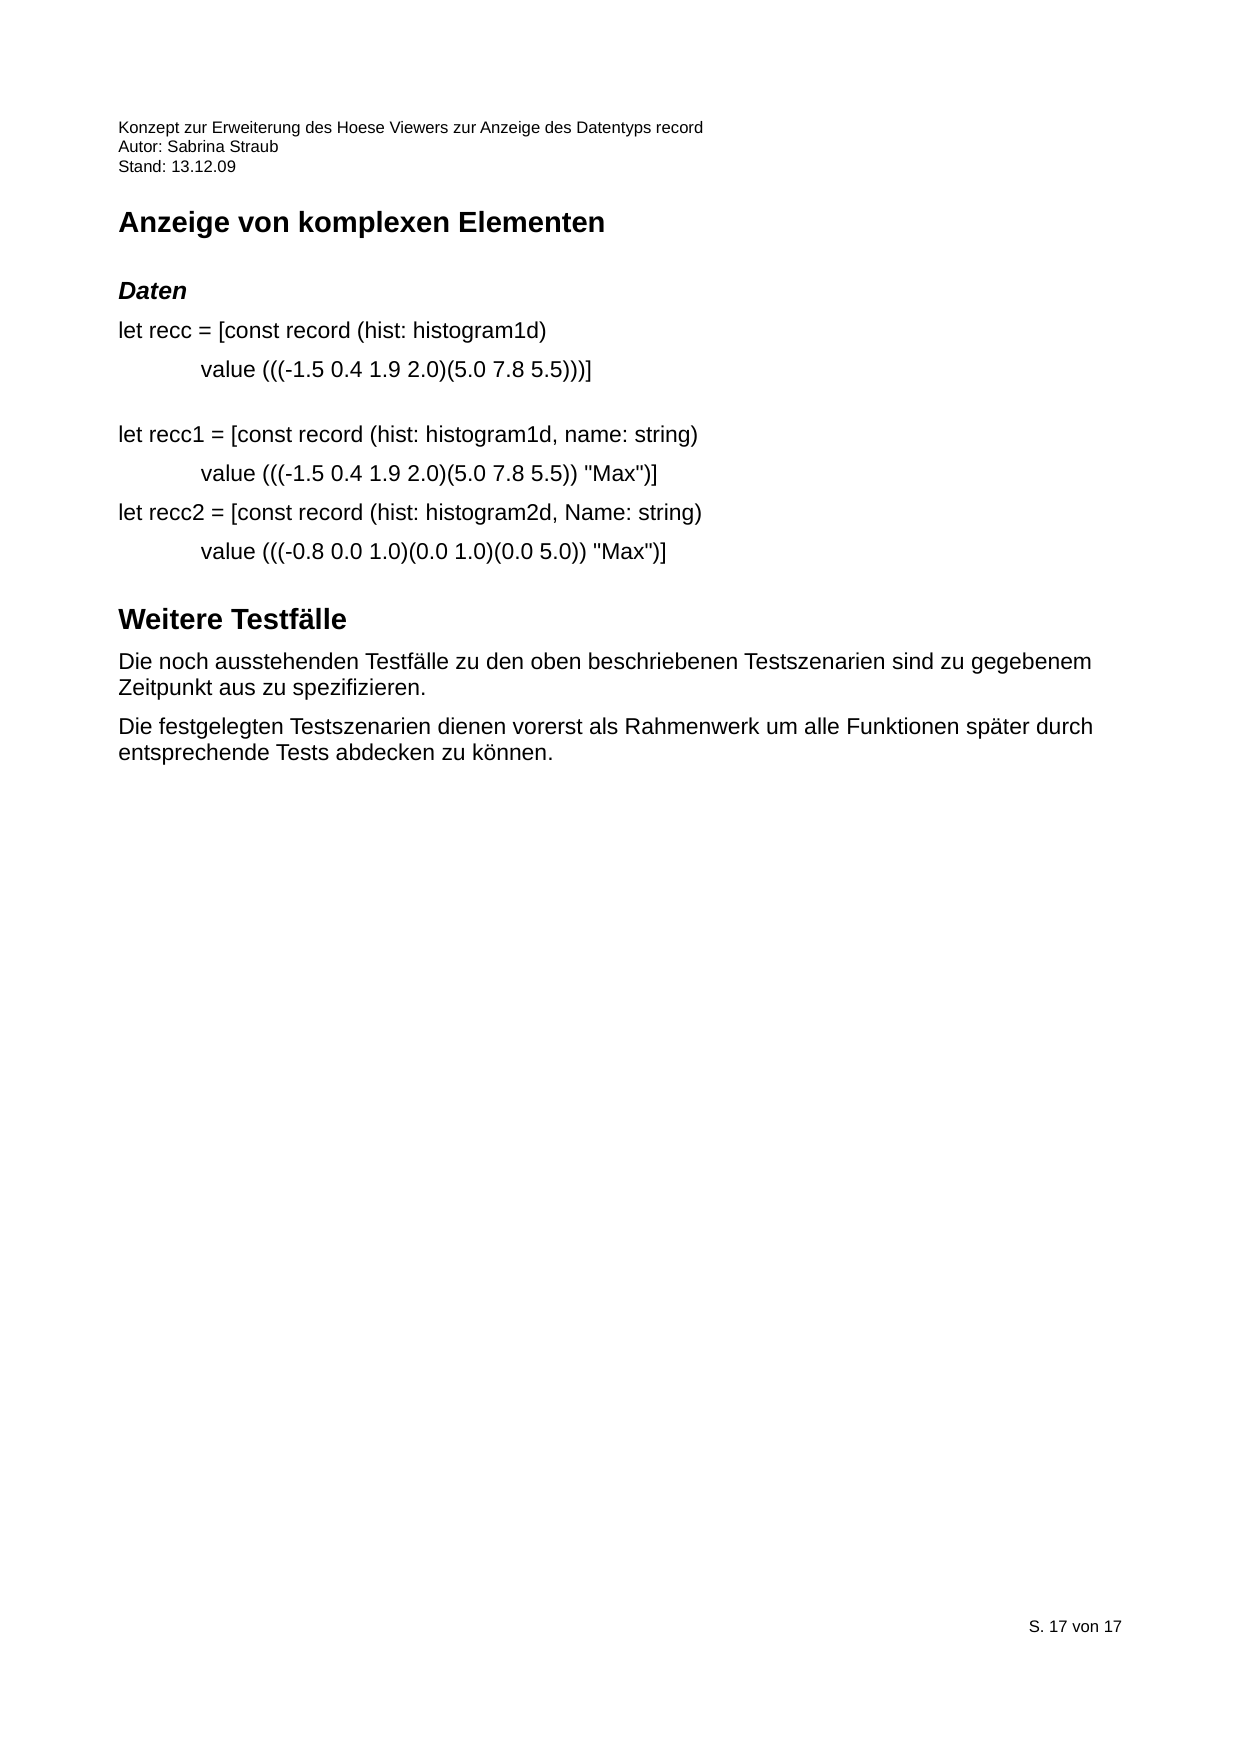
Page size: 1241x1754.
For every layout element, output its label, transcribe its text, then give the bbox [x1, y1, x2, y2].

text let recc = [const record (hist: histogram1d) [118, 317, 1122, 343]
subtitle Weitere Testfälle [118, 602, 1122, 635]
subtitle Anzeige von komplexen Elementen [118, 205, 1122, 239]
text Die noch ausstehenden Testfälle zu den oben beschriebenen Testszenarien sind zu gegebenem Zeitpunkt aus zu spezifizieren. [118, 648, 1122, 700]
text value (((-1.5 0.4 1.9 2.0)(5.0 7.8 5.5)))] [118, 356, 1122, 409]
text Die festgelegten Testszenarien dienen vorerst als Rahmenwerk um alle Funktionen später durch entsprechende Tests abdecken zu können. [118, 713, 1122, 766]
text value (((-0.8 0.0 1.0)(0.0 1.0)(0.0 5.0)) "Max")] [118, 538, 1122, 564]
subtitle Daten [118, 276, 1122, 305]
text value (((-1.5 0.4 1.9 2.0)(5.0 7.8 5.5)) "Max")] [118, 460, 1122, 486]
text let recc1 = [const record (hist: histogram1d, name: string) [118, 421, 1122, 448]
text let recc2 = [const record (hist: histogram2d, Name: string) [118, 499, 1122, 525]
